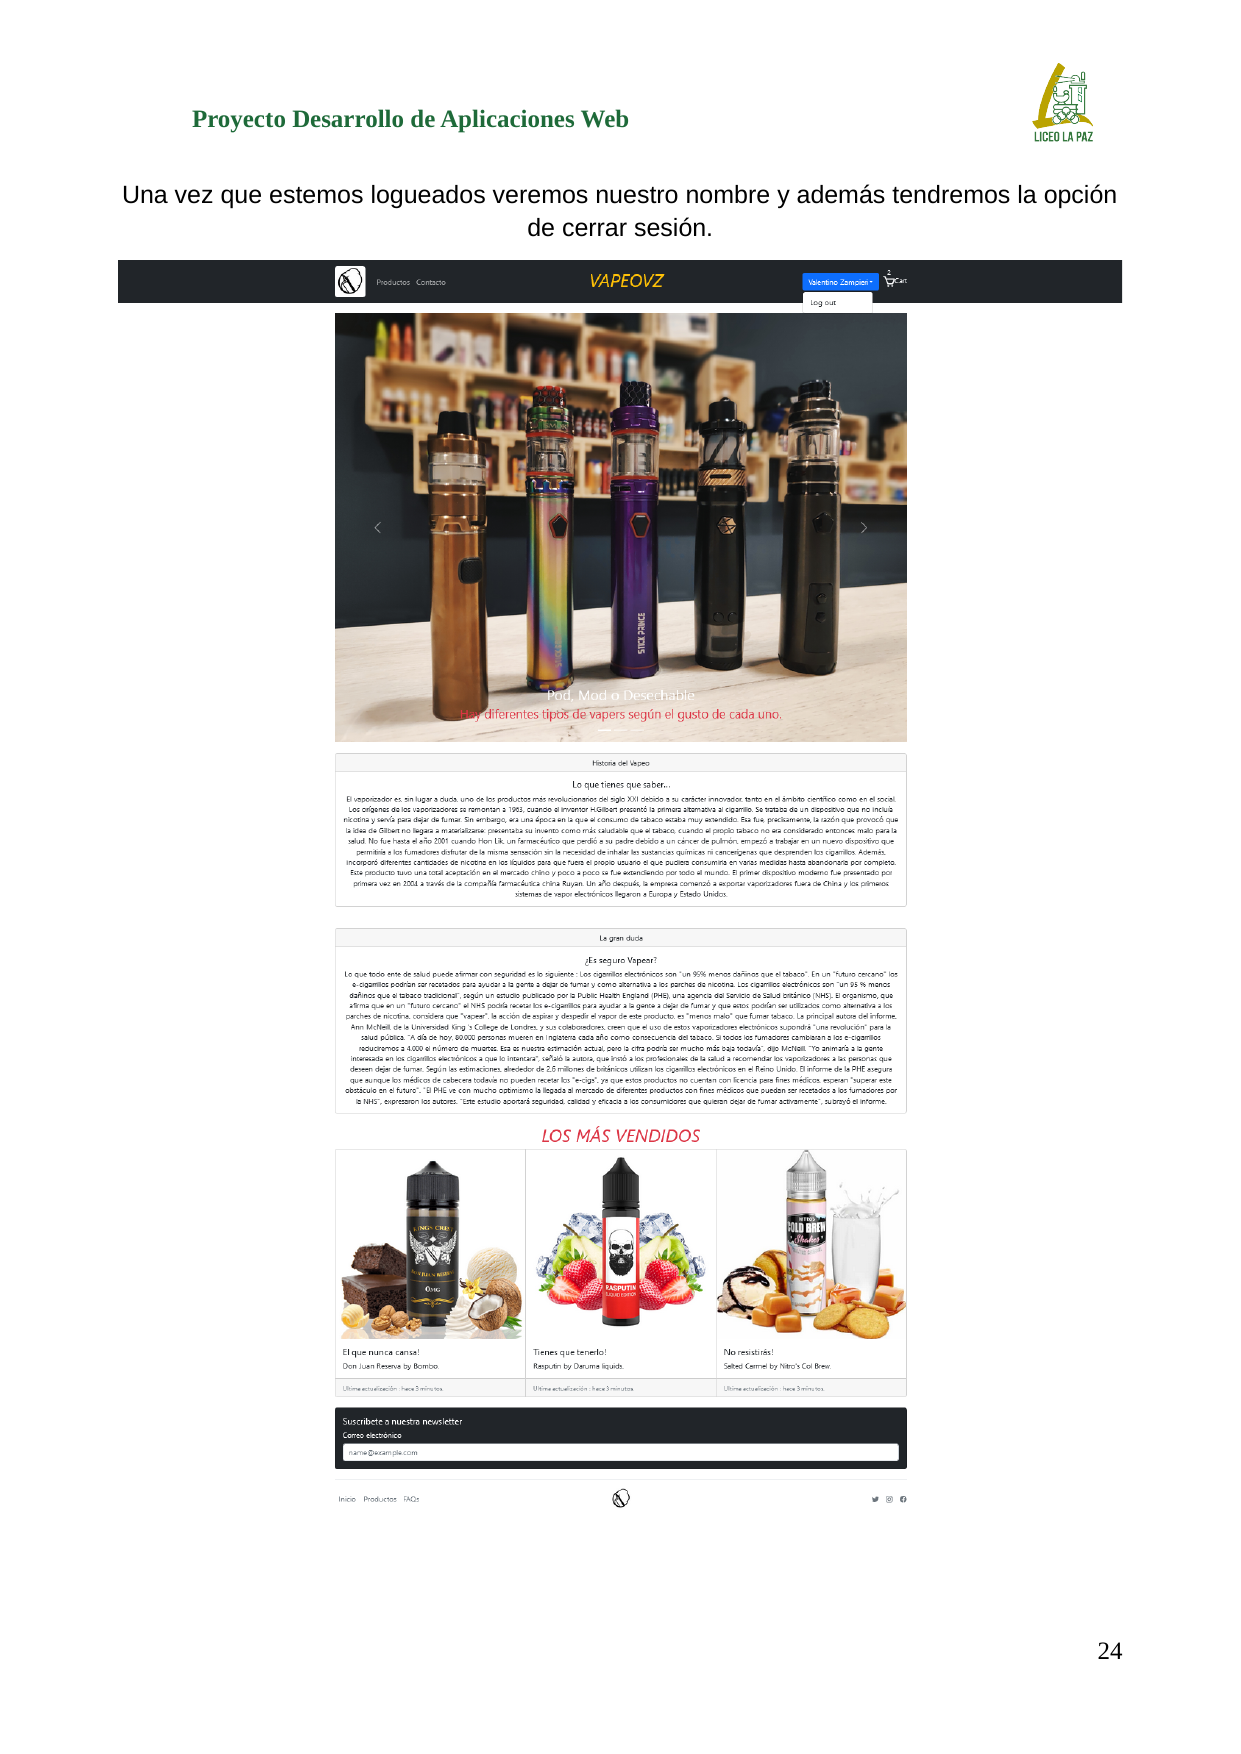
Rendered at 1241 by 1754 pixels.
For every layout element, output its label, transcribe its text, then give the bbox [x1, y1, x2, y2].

picture [118, 260, 1123, 1527]
picture [1025, 55, 1100, 150]
text Una vez que estemos logueados veremos nuestro nombre y además tendremos la opción de cerrar sesión. [118, 180, 1122, 242]
